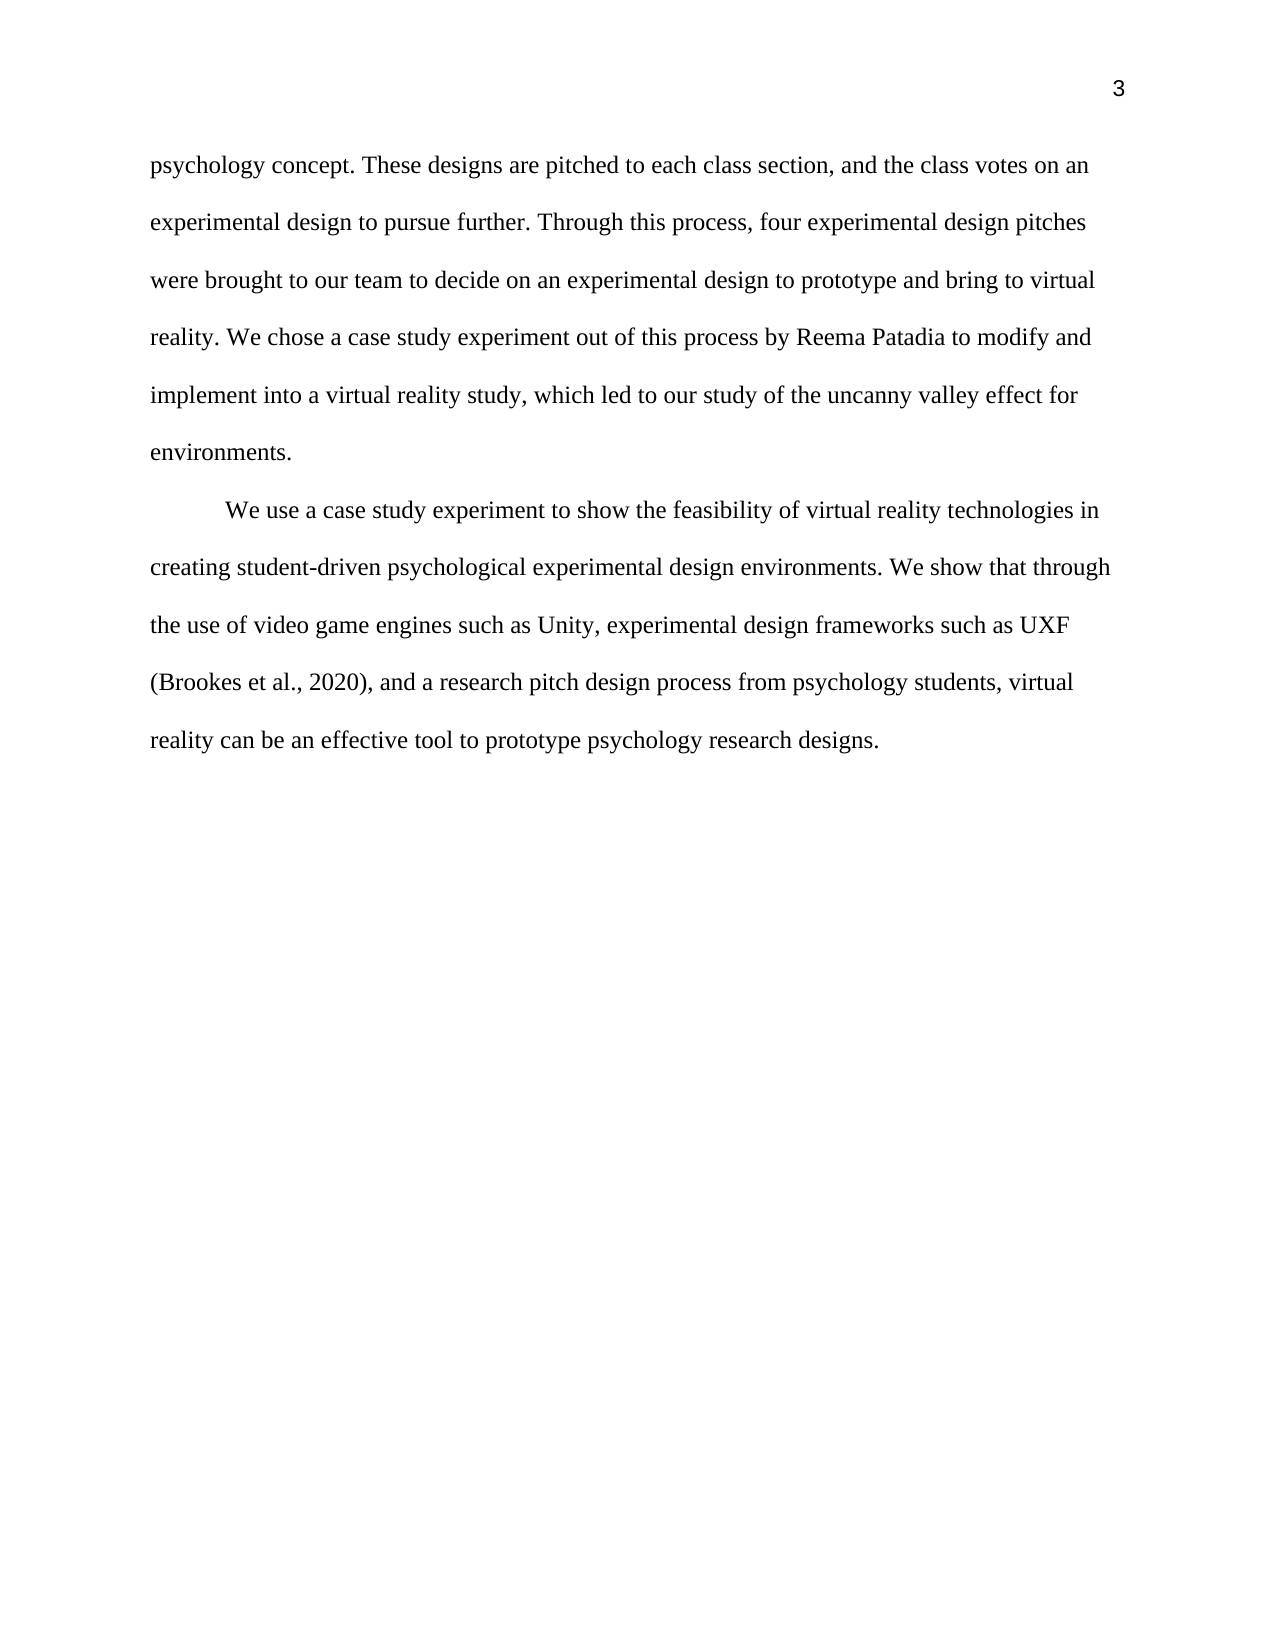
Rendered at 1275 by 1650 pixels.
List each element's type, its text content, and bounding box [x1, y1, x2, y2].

text psychology concept. These designs are pitched to each class section, and the class votes on an experimental design to pursue further. Through this process, four experimental design pitches were brought to our team to decide on an experimental design to prototype and bring to virtual reality. We chose a case study experiment out of this process by Reema Patadia to modify and implement into a virtual reality study, which led to our study of the uncanny valley effect for environments. [150, 150, 1125, 466]
text We use a case study experiment to show the feasibility of virtual reality technologies in creating student-driven psychological experimental design environments. We show that through the use of video game engines such as Unity, experimental design frameworks such as UXF (Brookes et al., 2020), and a research pitch design process from psychology students, virtual reality can be an effective tool to prototype psychology research designs. [150, 495, 1125, 754]
